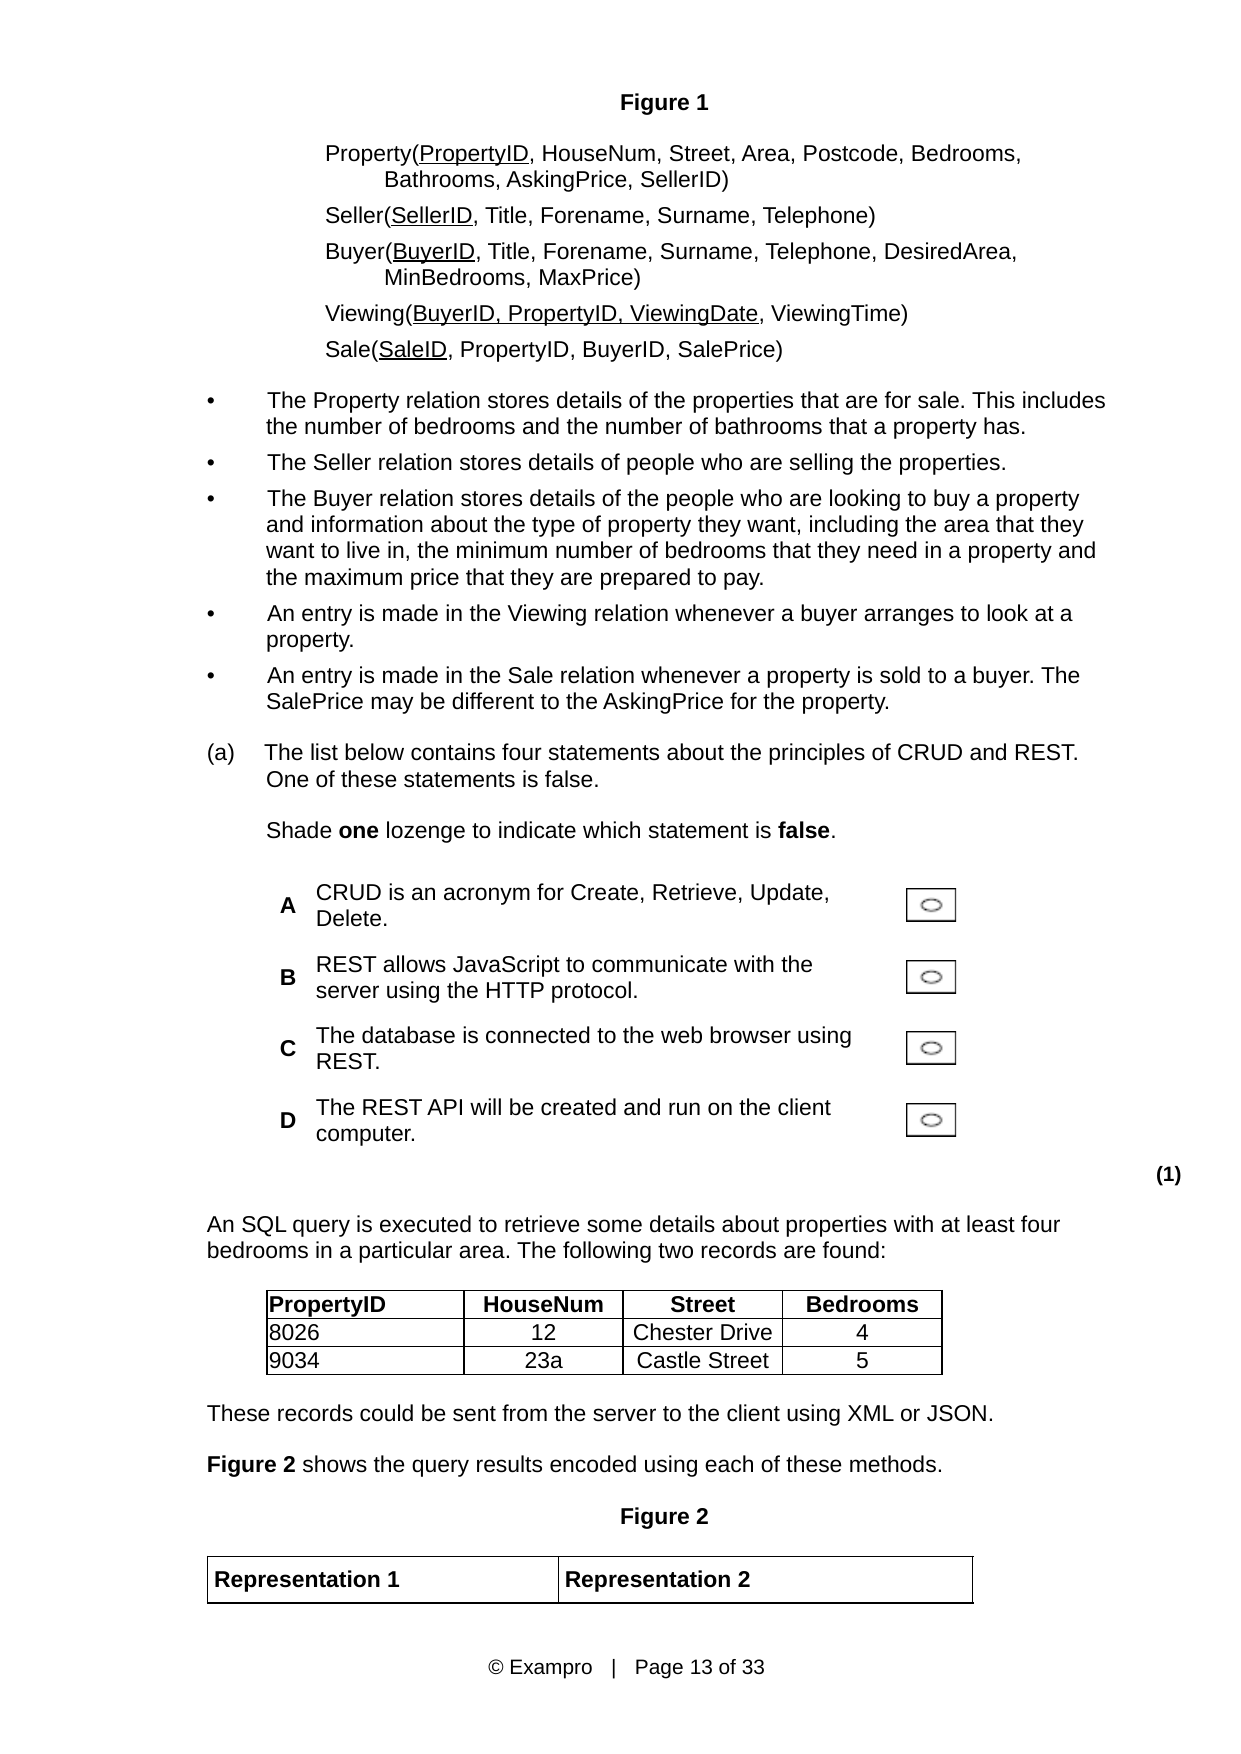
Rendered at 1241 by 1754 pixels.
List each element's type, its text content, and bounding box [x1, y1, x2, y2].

table_cell The database is connected to the web browser using REST. [309, 1013, 883, 1084]
table_header CRUD is an acronym for Create, Retrieve, Update, Delete. [309, 870, 883, 941]
picture [906, 1031, 957, 1065]
table_cell 12 [465, 1319, 622, 1346]
table_cell D [266, 1084, 309, 1156]
text Seller(SellerID, Title, Forename, Surname, Telephone) [325, 202, 1122, 228]
table_header [883, 870, 979, 941]
picture [906, 960, 957, 994]
table_cell The REST API will be created and run on the client computer. [309, 1084, 883, 1156]
table_header Bedrooms [783, 1291, 941, 1318]
text • The Buyer relation stores details of the people who are looking to buy a property and information about the type of property they want, including the area that they want to live in, the minimum number of bedrooms that they need in a property and the maximum price that they are prepared to pay. [207, 485, 1122, 590]
text Buyer(BuyerID, Title, Forename, Surname, Telephone, DesiredArea, MinBedrooms, MaxPrice) [325, 238, 1122, 290]
text Figure 1 [148, 88, 1181, 115]
table_header Representation 2 [559, 1557, 972, 1602]
text These records could be sent from the server to the client using XML or JSON. [207, 1400, 1122, 1426]
text • An entry is made in the Sale relation whenever a property is sold to a buyer. The SalePrice may be different to the AskingPrice for the property. [207, 662, 1122, 714]
picture [906, 1103, 957, 1137]
table_header HouseNum [465, 1291, 622, 1318]
table_cell 5 [783, 1347, 941, 1373]
text Figure 2 shows the query results encoded using each of these methods. [207, 1451, 1122, 1478]
table_cell 9034 [268, 1347, 463, 1373]
text (a) The list below contains four statements about the principles of CRUD and REST. One of these statements is false. [207, 739, 1122, 792]
picture [906, 888, 957, 922]
table_header Representation 1 [208, 1557, 558, 1602]
table_cell B [266, 941, 309, 1013]
table_cell 4 [783, 1319, 941, 1346]
table_cell 23a [465, 1347, 622, 1373]
table_cell Chester Drive [624, 1319, 782, 1346]
table_header PropertyID [268, 1291, 463, 1318]
text • An entry is made in the Viewing relation whenever a buyer arranges to look at a property. [207, 599, 1122, 652]
text Property(PropertyID, HouseNum, Street, Area, Postcode, Bedrooms, Bathrooms, AskingPrice, SellerID) [325, 140, 1122, 193]
text Figure 2 [148, 1503, 1181, 1529]
table_cell [883, 1084, 979, 1156]
table_cell [883, 1013, 979, 1084]
text Shade one lozenge to indicate which statement is false. [266, 817, 1122, 843]
text Sale(SaleID, PropertyID, BuyerID, SalePrice) [325, 336, 1122, 362]
text • The Property relation stores details of the properties that are for sale. This includes the number of bedrooms and the number of bathrooms that a property has. [207, 387, 1122, 439]
table_cell REST allows JavaScript to communicate with the server using the HTTP protocol. [309, 941, 883, 1013]
text • The Seller relation stores details of people who are selling the properties. [207, 449, 1122, 475]
table_cell C [266, 1013, 309, 1084]
text Viewing(BuyerID, PropertyID, ViewingDate, ViewingTime) [325, 300, 1122, 326]
text An SQL query is executed to retrieve some details about properties with at least four bedrooms in a particular area. The following two records are found: [207, 1211, 1122, 1263]
table_cell Castle Street [624, 1347, 782, 1373]
table_header Street [624, 1291, 782, 1318]
table_header A [266, 870, 309, 941]
table_cell [883, 941, 979, 1013]
table_cell 8026 [268, 1319, 463, 1346]
text (1) [148, 1162, 1181, 1186]
